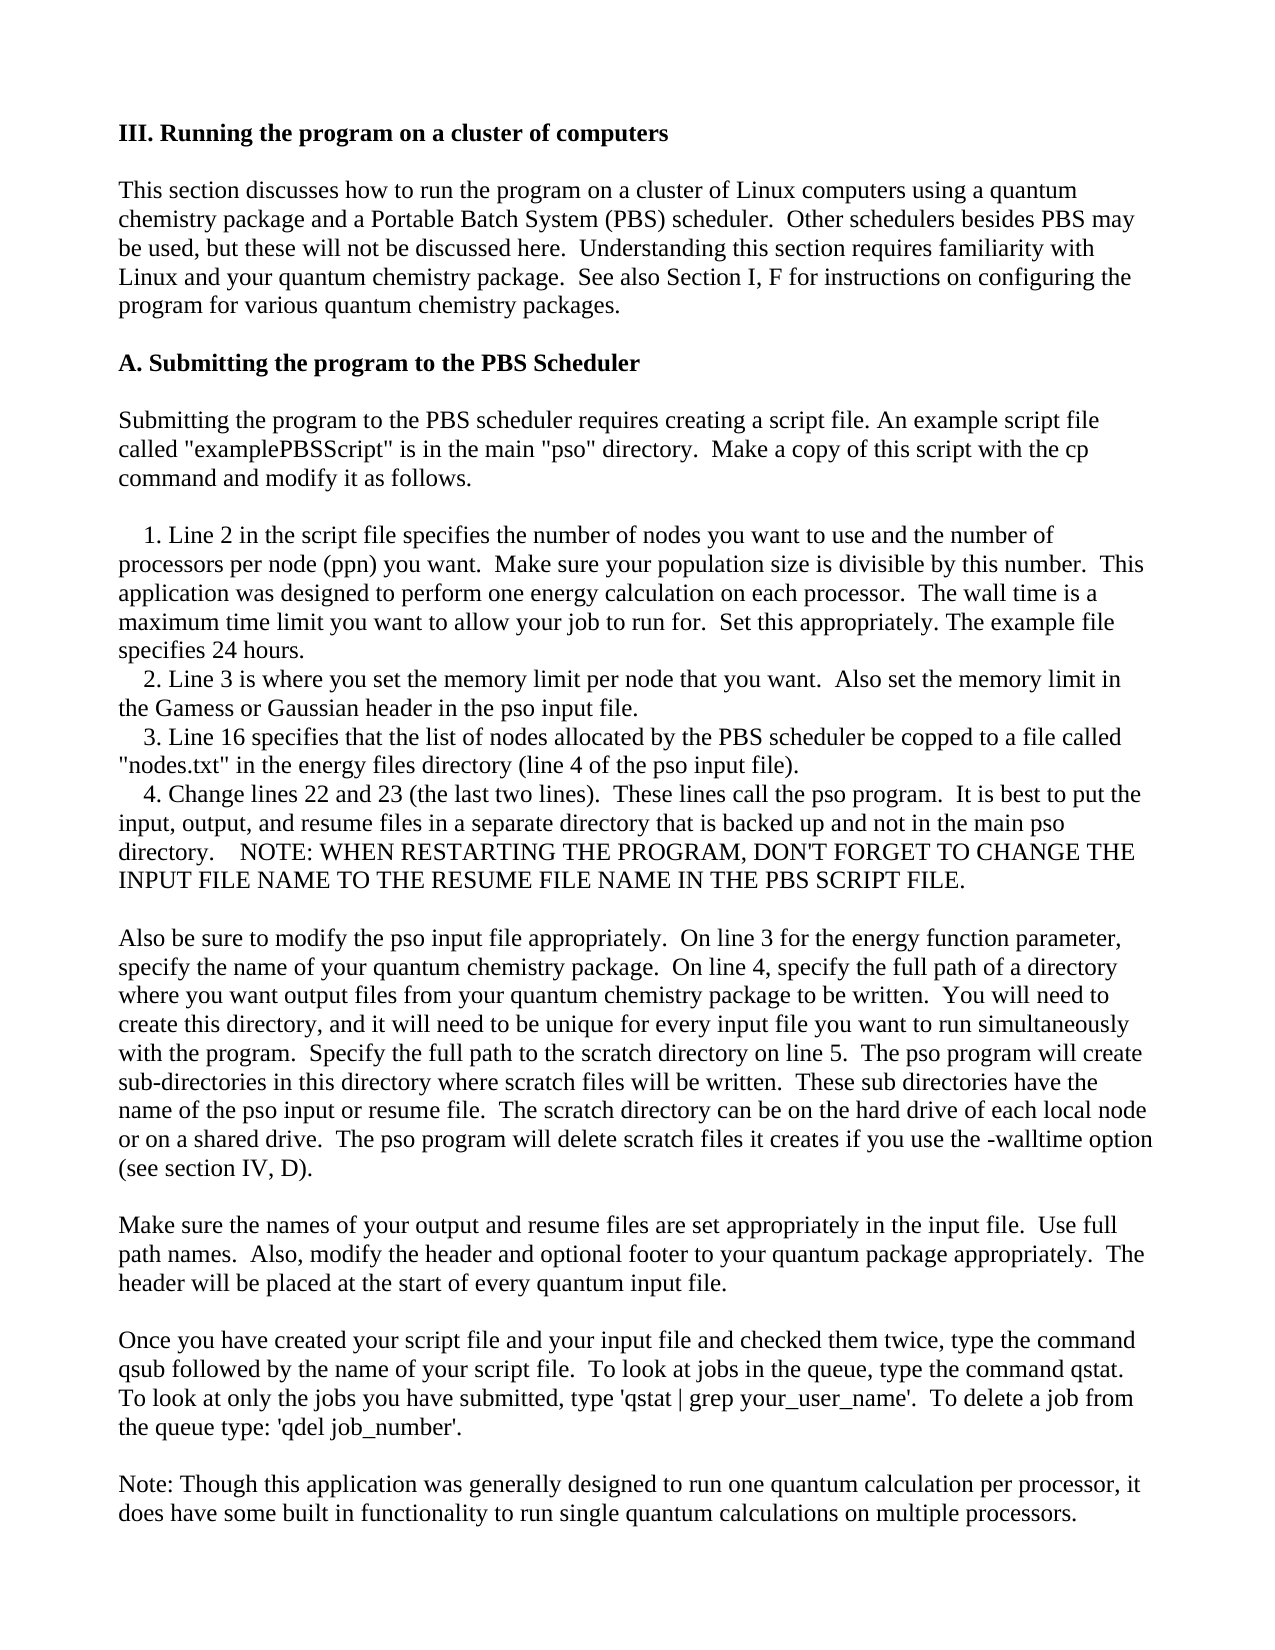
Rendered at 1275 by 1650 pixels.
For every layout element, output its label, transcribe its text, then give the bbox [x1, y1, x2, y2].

text Make sure the names of your output and resume files are set appropriately in the input file. Use full path names. Also, modify the header and optional footer to your quantum package appropriately. The header will be placed at the start of every quantum input file. [118, 1211, 1157, 1297]
text III. Running the program on a cluster of computers [118, 118, 1157, 147]
text Submitting the program to the PBS scheduler requires creating a script file. An example script file called "examplePBSScript" is in the main "pso" directory. Make a copy of this script with the cp command and modify it as follows. [118, 406, 1157, 492]
text Note: Though this application was generally designed to run one quantum calculation per processor, it does have some built in functionality to run single quantum calculations on multiple processors. [118, 1469, 1157, 1527]
text This section discusses how to run the program on a cluster of Linux computers using a quantum chemistry package and a Portable Batch System (PBS) scheduler. Other schedulers besides PBS may be used, but these will not be discussed here. Understanding this section requires familiarity with Linux and your quantum chemistry package. See also Section I, F for instructions on configuring the program for various quantum chemistry packages. [118, 176, 1157, 319]
text Once you have created your script file and your input file and checked them twice, type the command qsub followed by the name of your script file. To look at jobs in the queue, type the command qstat. To look at only the jobs you have submitted, type 'qstat | grep your_user_name'. To delete a job from the queue type: 'qdel job_number'. [118, 1326, 1157, 1441]
text A. Submitting the program to the PBS Scheduler [118, 348, 1157, 377]
text 4. Change lines 22 and 23 (the last two lines). These lines call the pso program. It is best to put the input, output, and resume files in a separate directory that is backed up and not in the main pso directory. NOTE: WHEN RESTARTING THE PROGRAM, DON'T FORGET TO CHANGE THE INPUT FILE NAME TO THE RESUME FILE NAME IN THE PBS SCRIPT FILE. [118, 779, 1157, 894]
text 1. Line 2 in the script file specifies the number of nodes you want to use and the number of processors per node (ppn) you want. Make sure your population size is divisible by this number. This application was designed to perform one energy calculation on each processor. The wall time is a maximum time limit you want to allow your job to run for. Set this appropriately. The example file specifies 24 hours. [118, 521, 1157, 664]
text 2. Line 3 is where you set the memory limit per node that you want. Also set the memory limit in the Gamess or Gaussian header in the pso input file. [118, 664, 1157, 722]
text Also be sure to modify the pso input file appropriately. On line 3 for the energy function parameter, specify the name of your quantum chemistry package. On line 4, specify the full path of a directory where you want output files from your quantum chemistry package to be written. You will need to create this directory, and it will need to be unique for every input file you want to run simultaneously with the program. Specify the full path to the scratch directory on line 5. The pso program will create sub-directories in this directory where scratch files will be written. These sub directories have the name of the pso input or resume file. The scratch directory can be on the hard drive of each local node or on a shared drive. The pso program will delete scratch files it creates if you use the -walltime option (see section IV, D). [118, 923, 1157, 1182]
text 3. Line 16 specifies that the list of nodes allocated by the PBS scheduler be copped to a file called "nodes.txt" in the energy files directory (line 4 of the pso input file). [118, 722, 1157, 779]
